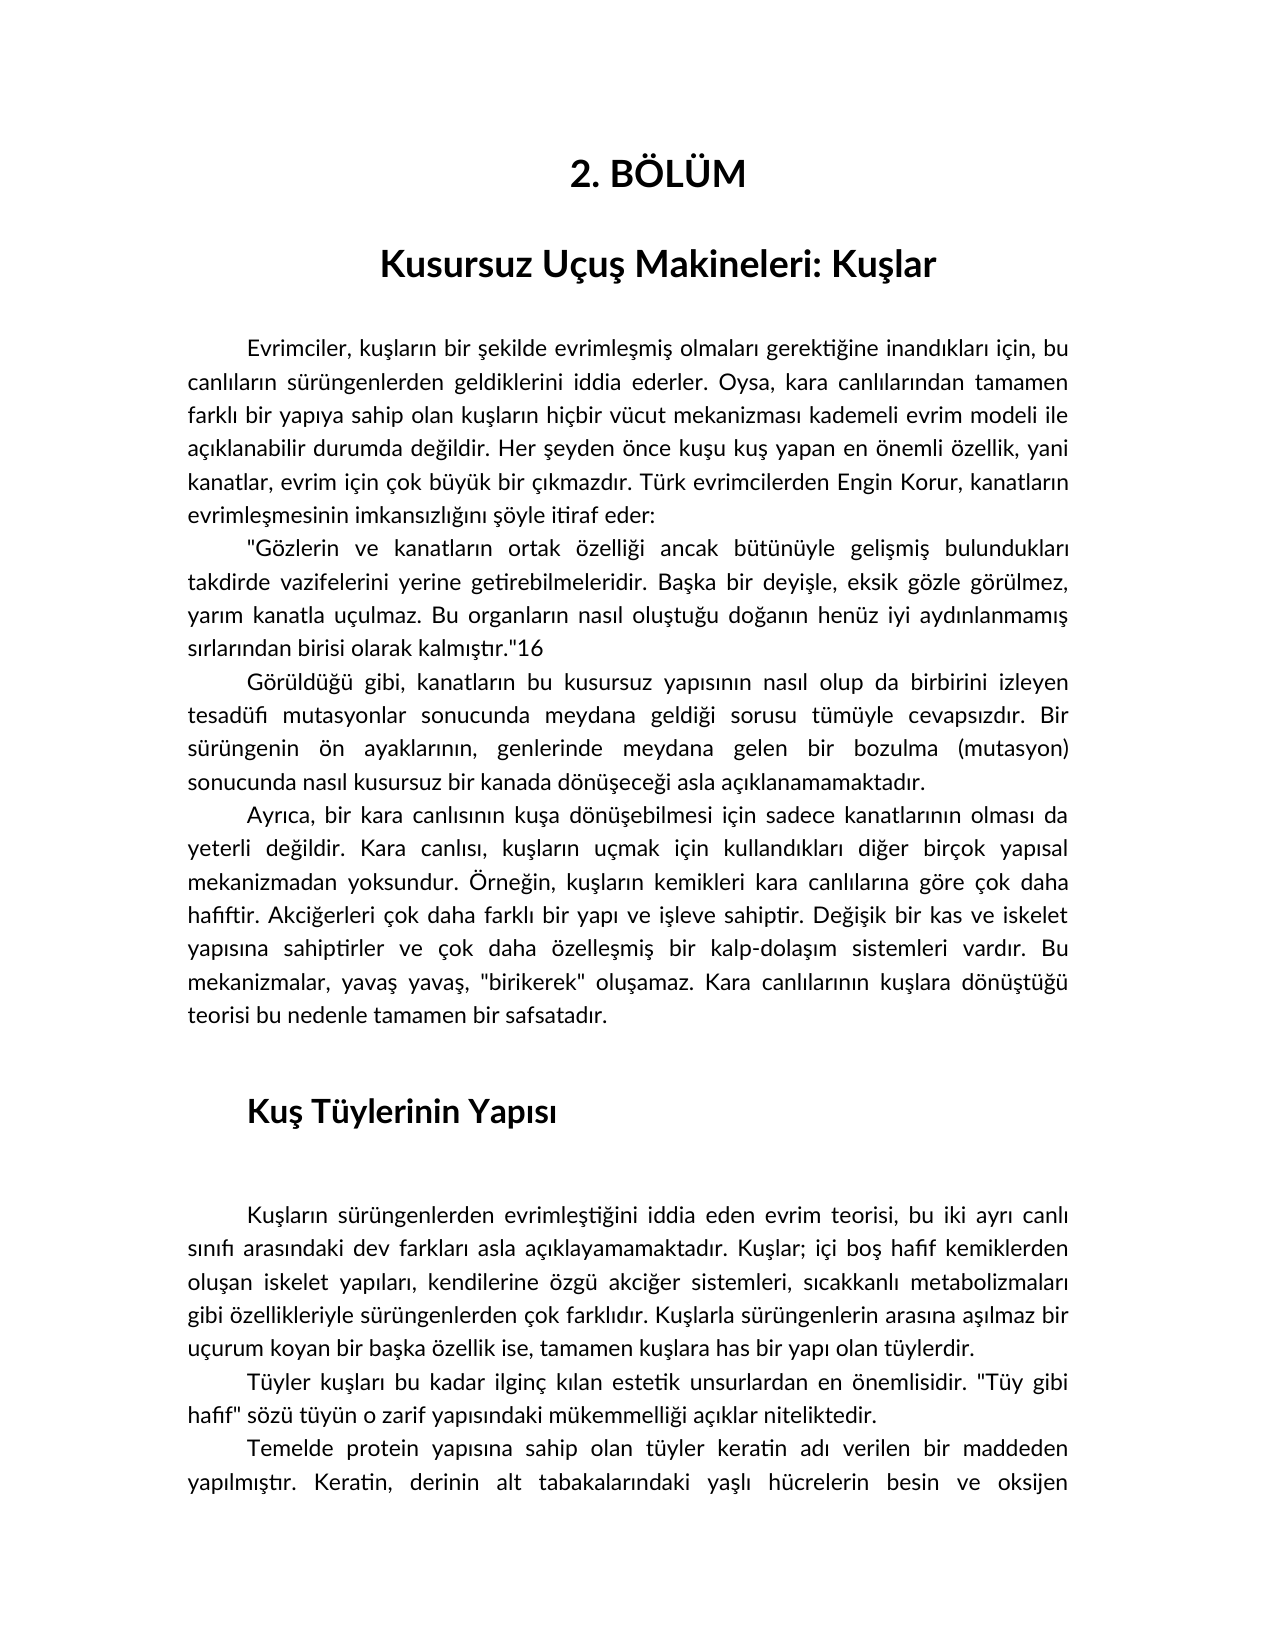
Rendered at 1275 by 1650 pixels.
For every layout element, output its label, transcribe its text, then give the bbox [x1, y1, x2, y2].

text Ayrıca, bir kara canlısının kuşa dönüşebilmesi için sadece kanatlarının olması da yeterli değildir. Kara canlısı, kuşların uçmak için kullandıkları diğer birçok yapısal mekanizmadan yoksundur. Örneğin, kuşların kemikleri kara canlılarına göre çok daha hafiftir. Akciğerleri çok daha farklı bir yapı ve işleve sahiptir. Değişik bir kas ve iskelet yapısına sahiptirler ve çok daha özelleşmiş bir kalp-dolaşım sistemleri vardır. Bu mekanizmalar, yavaş yavaş, "birikerek" oluşamaz. Kara canlılarının kuşlara dönüştüğü teorisi bu nedenle tamamen bir safsatadır. [187, 797, 1070, 1030]
text 2. BÖLÜM [187, 150, 1070, 195]
subtitle Kuş Tüylerinin Yapısı [187, 1097, 1070, 1130]
text Kusursuz Uçuş Makineleri: Kuşlar [187, 240, 1070, 285]
text Kuşların sürüngenlerden evrimleştiğini iddia eden evrim teorisi, bu iki ayrı canlı sınıfı arasındaki dev farkları asla açıklayamamaktadır. Kuşlar; içi boş hafif kemiklerden oluşan iskelet yapıları, kendilerine özgü akciğer sistemleri, sıcakkanlı metabolizmaları gibi özellikleriyle sürüngenlerden çok farklıdır. Kuşlarla sürüngenlerin arasına aşılmaz bir uçurum koyan bir başka özellik ise, tamamen kuşlara has bir yapı olan tüylerdir. [187, 1197, 1070, 1363]
text Tüyler kuşları bu kadar ilginç kılan estetik unsurlardan en önemlisidir. "Tüy gibi hafif" sözü tüyün o zarif yapısındaki mükemmelliği açıklar niteliktedir. [187, 1363, 1070, 1430]
text Görüldüğü gibi, kanatların bu kusursuz yapısının nasıl olup da birbirini izleyen tesadüfi mutasyonlar sonucunda meydana geldiği sorusu tümüyle cevapsızdır. Bir sürüngenin ön ayaklarının, genlerinde meydana gelen bir bozulma (mutasyon) sonucunda nasıl kusursuz bir kanada dönüşeceği asla açıklanamamaktadır. [187, 663, 1070, 797]
text Evrimciler, kuşların bir şekilde evrimleşmiş olmaları gerektiğine inandıkları için, bu canlıların sürüngenlerden geldiklerini iddia ederler. Oysa, kara canlılarından tamamen farklı bir yapıya sahip olan kuşların hiçbir vücut mekanizması kademeli evrim modeli ile açıklanabilir durumda değildir. Her şeyden önce kuşu kuş yapan en önemli özellik, yani kanatlar, evrim için çok büyük bir çıkmazdır. Türk evrimcilerden Engin Korur, kanatların evrimleşmesinin imkansızlığını şöyle itiraf eder: [187, 330, 1070, 530]
text "Gözlerin ve kanatların ortak özelliği ancak bütünüyle gelişmiş bulundukları takdirde vazifelerini yerine getirebilmeleridir. Başka bir deyişle, eksik gözle görülmez, yarım kanatla uçulmaz. Bu organların nasıl oluştuğu doğanın henüz iyi aydınlanmamış sırlarından birisi olarak kalmıştır."16 [187, 530, 1070, 663]
text Temelde protein yapısına sahip olan tüyler keratin adı verilen bir maddeden yapılmıştır. Keratin, derinin alt tabakalarındaki yaşlı hücrelerin besin ve oksijen [187, 1430, 1070, 1497]
